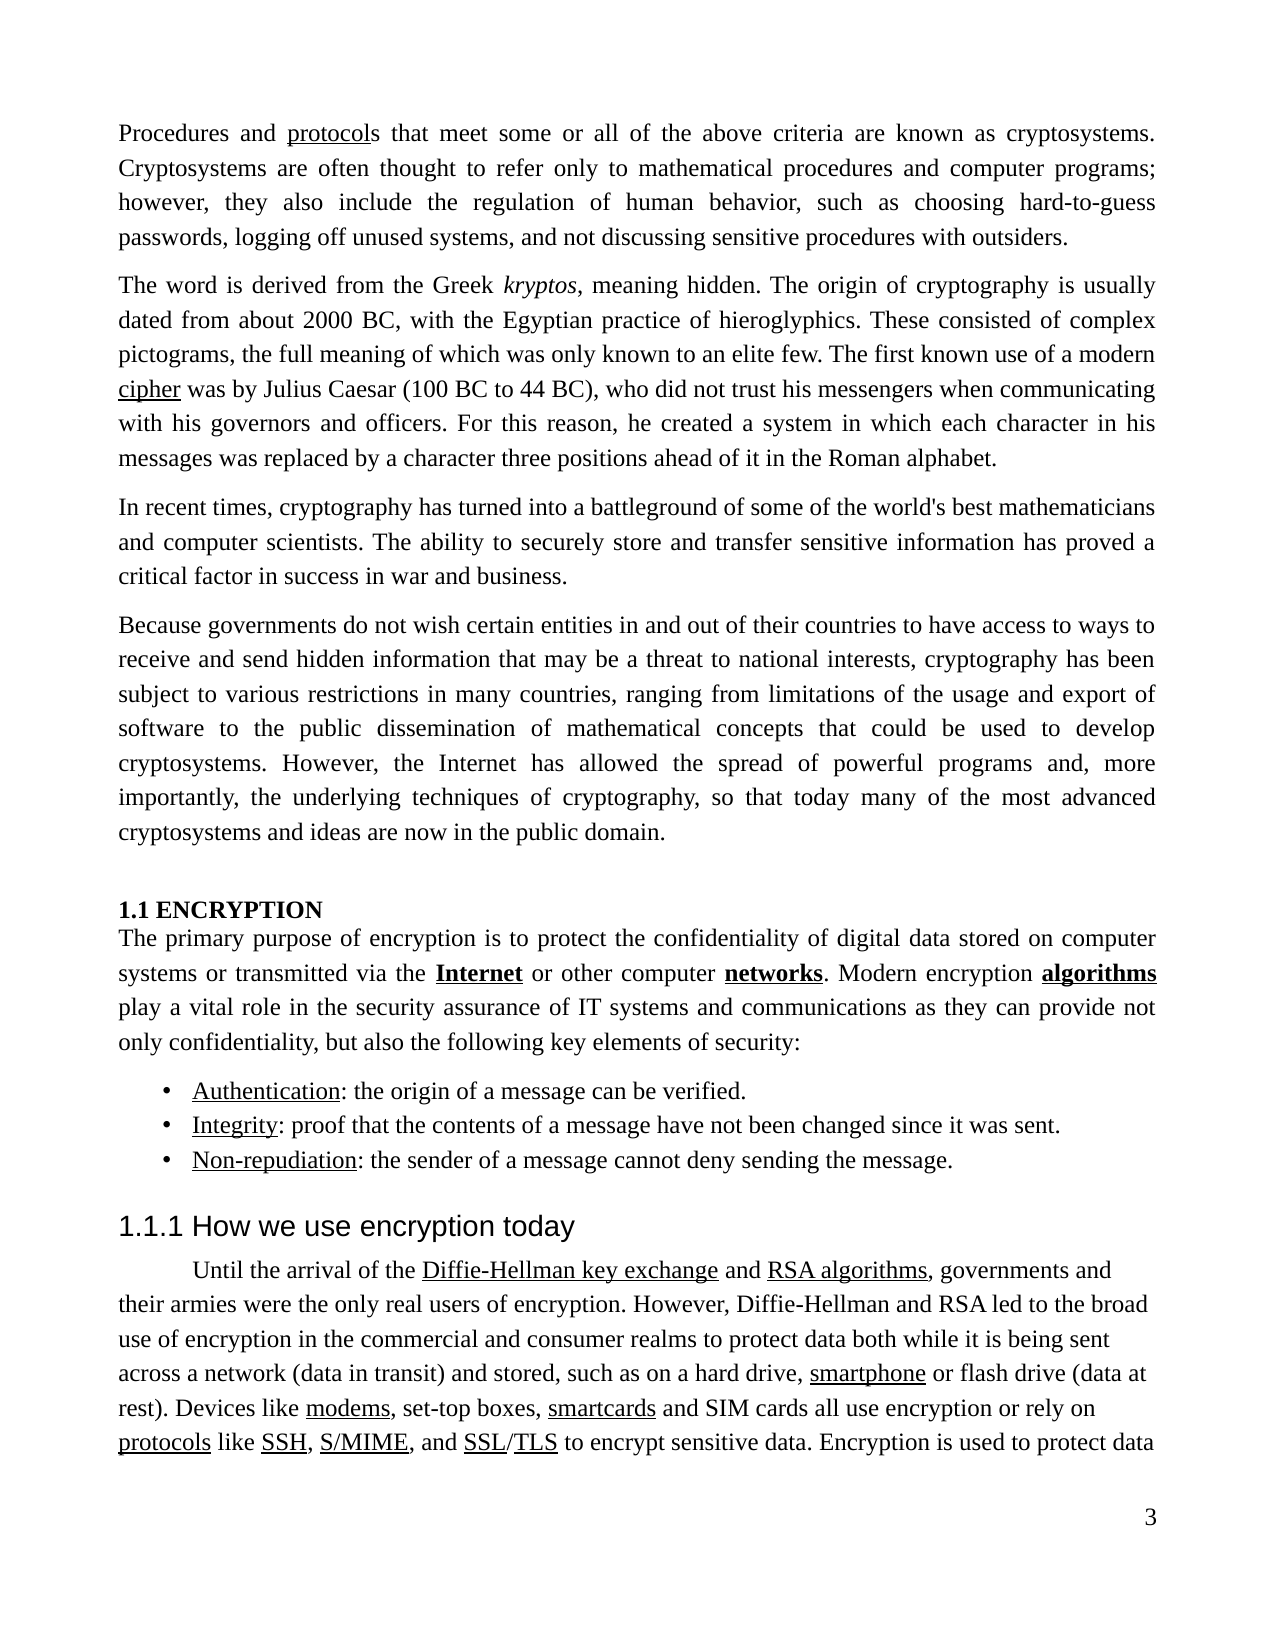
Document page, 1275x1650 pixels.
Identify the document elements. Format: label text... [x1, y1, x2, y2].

text 1.1 ENCRYPTION [118, 895, 1157, 923]
list Non-repudiation: the sender of a message cannot deny sending the message. [162, 1145, 1157, 1174]
text The primary purpose of encryption is to protect the confidentiality of digital data stored on computer systems or transmitted via the Internet or other computer networks. Modern encryption algorithms play a vital role in the security assurance of IT systems and communications as they can provide not only confidentiality, but also the following key elements of security: [118, 923, 1157, 1056]
text Because governments do not wish certain entities in and out of their countries to have access to ways to receive and send hidden information that may be a threat to national interests, cryptography has been subject to various restrictions in many countries, ranging from limitations of the usage and export of software to the public dissemination of mathematical concepts that could be used to develop cryptosystems. However, the Internet has allowed the spread of powerful programs and, more importantly, the underlying techniques of cryptography, so that today many of the most advanced cryptosystems and ideas are now in the public domain. [118, 610, 1157, 846]
list Authentication: the origin of a message can be verified. [162, 1076, 1157, 1105]
subtitle 1.1.1 How we use encryption today [118, 1209, 1157, 1242]
text Until the arrival of the Diffie-Hellman key exchange and RSA algorithms, governments and their armies were the only real users of encryption. However, Diffie-Hellman and RSA led to the broad use of encryption in the commercial and consumer realms to protect data both while it is being sent across a network (data in transit) and stored, such as on a hard drive, smartphone or flash drive (data at rest). Devices like modems, set-top boxes, smartcards and SIM cards all use encryption or rely on protocols like SSH, S/MIME, and SSL/TLS to encrypt sensitive data. Encryption is used to protect data [118, 1255, 1157, 1456]
text Procedures and protocols that meet some or all of the above criteria are known as cryptosystems. Cryptosystems are often thought to refer only to mathematical procedures and computer programs; however, they also include the regulation of human behavior, such as choosing hard-to-guess passwords, logging off unused systems, and not discussing sensitive procedures with outsiders. [118, 118, 1157, 250]
text The word is derived from the Greek kryptos, meaning hidden. The origin of cryptography is usually dated from about 2000 BC, with the Egyptian practice of hieroglyphics. These consisted of complex pictograms, the full meaning of which was only known to an elite few. The first known use of a modern cipher was by Julius Caesar (100 BC to 44 BC), who did not trust his messengers when communicating with his governors and officers. For this reason, he created a system in which each character in his messages was replaced by a character three positions ahead of it in the Roman alphabet. [118, 271, 1157, 472]
text In recent times, cryptography has turned into a battleground of some of the world's best mathematicians and computer scientists. The ability to securely store and transfer sensitive information has proved a critical factor in success in war and business. [118, 492, 1157, 590]
list Integrity: proof that the contents of a message have not been changed since it was sent. [162, 1111, 1157, 1139]
